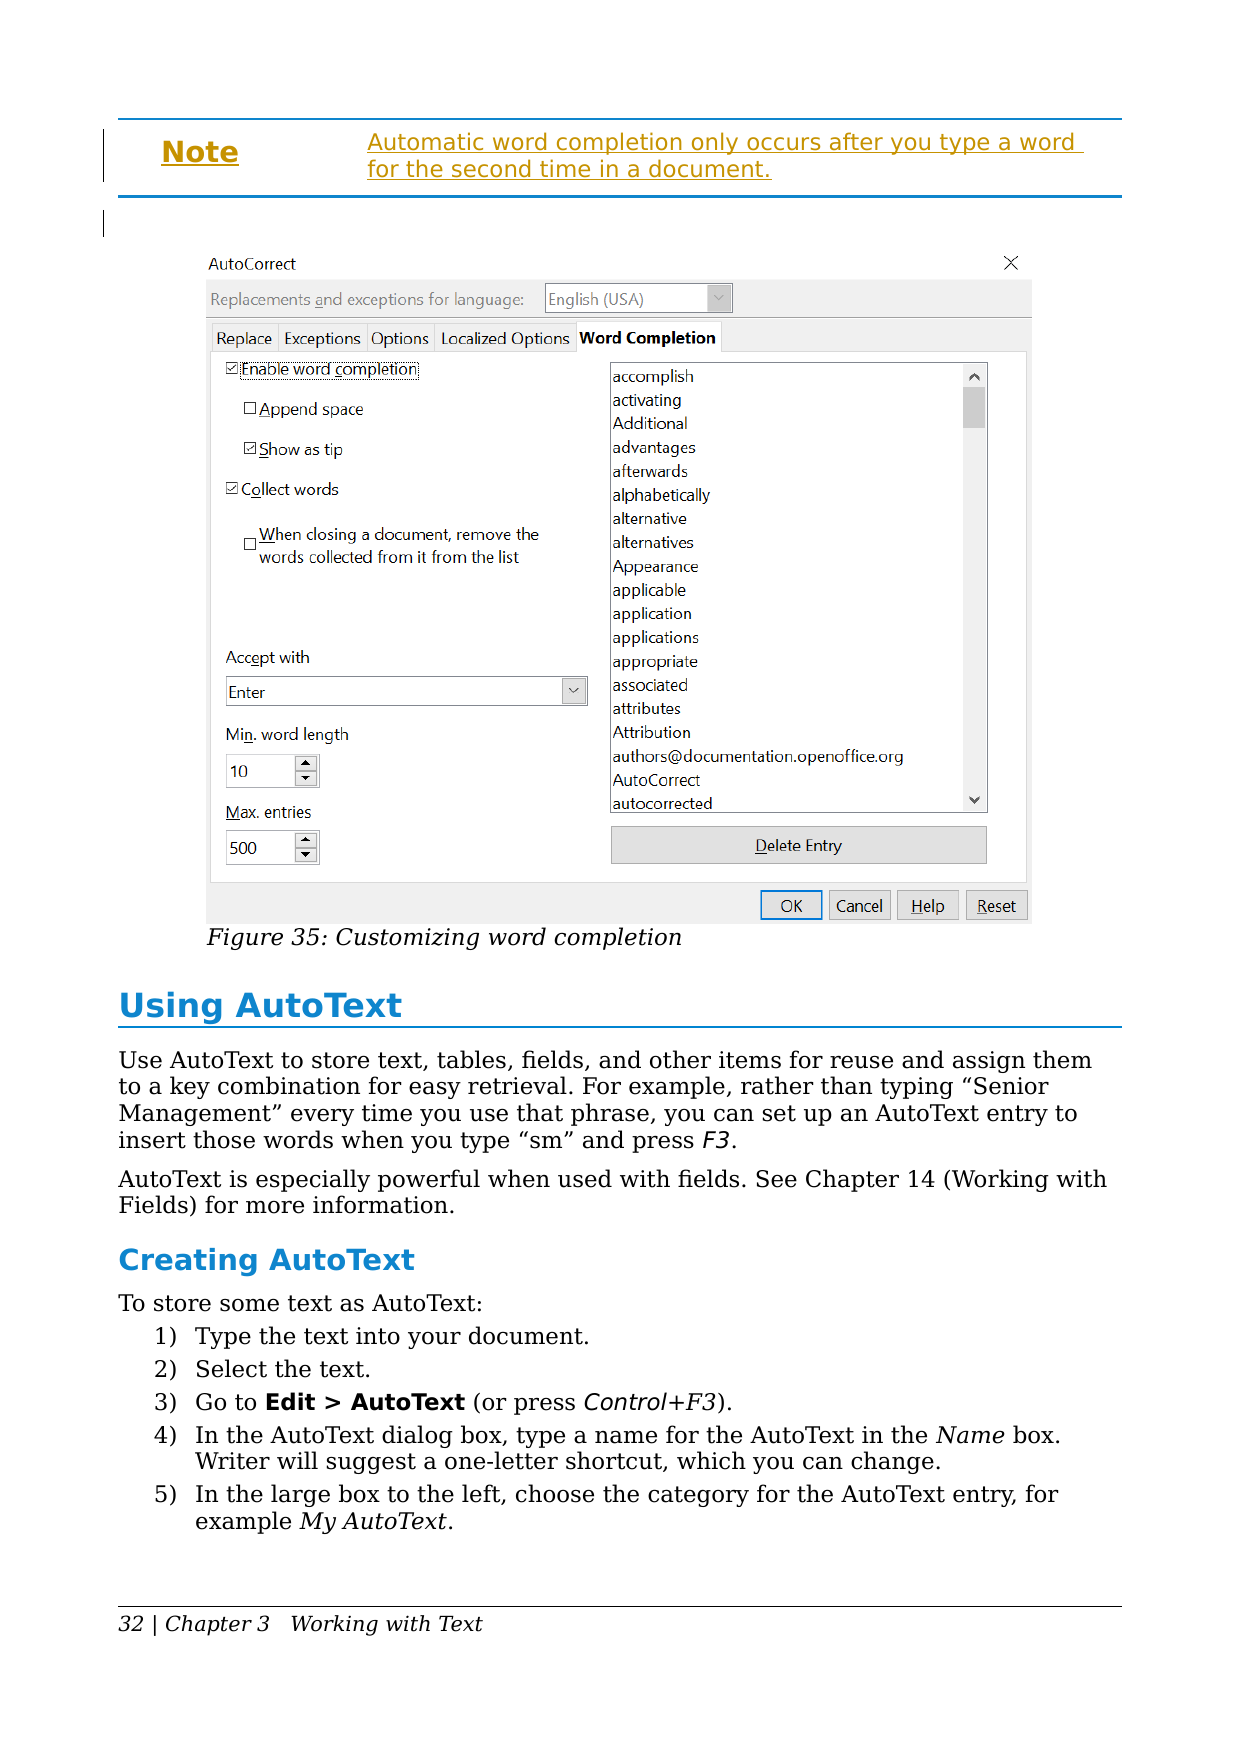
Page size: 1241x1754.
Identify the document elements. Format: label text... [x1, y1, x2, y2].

list To store some text as AutoText: [118, 1290, 1122, 1317]
table_header Automatic word completion only occurs after you type a word for the second time in a document. [281, 120, 1122, 195]
text Use AutoText to store text, tables, fields, and other items for reuse and assign them to a key combination for easy retrieval. For example, rather than typing “Senior Management” every time you use that phrase, you can set up an AutoText entry to insert those words when you type “sm” and press F3. [118, 1047, 1122, 1153]
list Select the text. [177, 1356, 1122, 1383]
text AutoText is especially powerful when used with fields. See Chapter 14 (Working with Fields) for more information. [118, 1166, 1122, 1219]
picture [206, 248, 1032, 924]
subtitle Creating AutoText [118, 1243, 1122, 1277]
subtitle Using AutoText [118, 987, 1122, 1026]
list In the AutoText dialog box, type a name for the AutoText in the Name box. Writer will suggest a one-letter shortcut, which you can change. [177, 1422, 1122, 1475]
table_header Note [118, 120, 281, 195]
list Go to Edit > AutoText (or press Control+F3). [177, 1389, 1122, 1416]
list Type the text into your document. [177, 1323, 1122, 1350]
list In the large box to the left, choose the category for the AutoText entry, for example My AutoText. [177, 1481, 1122, 1535]
